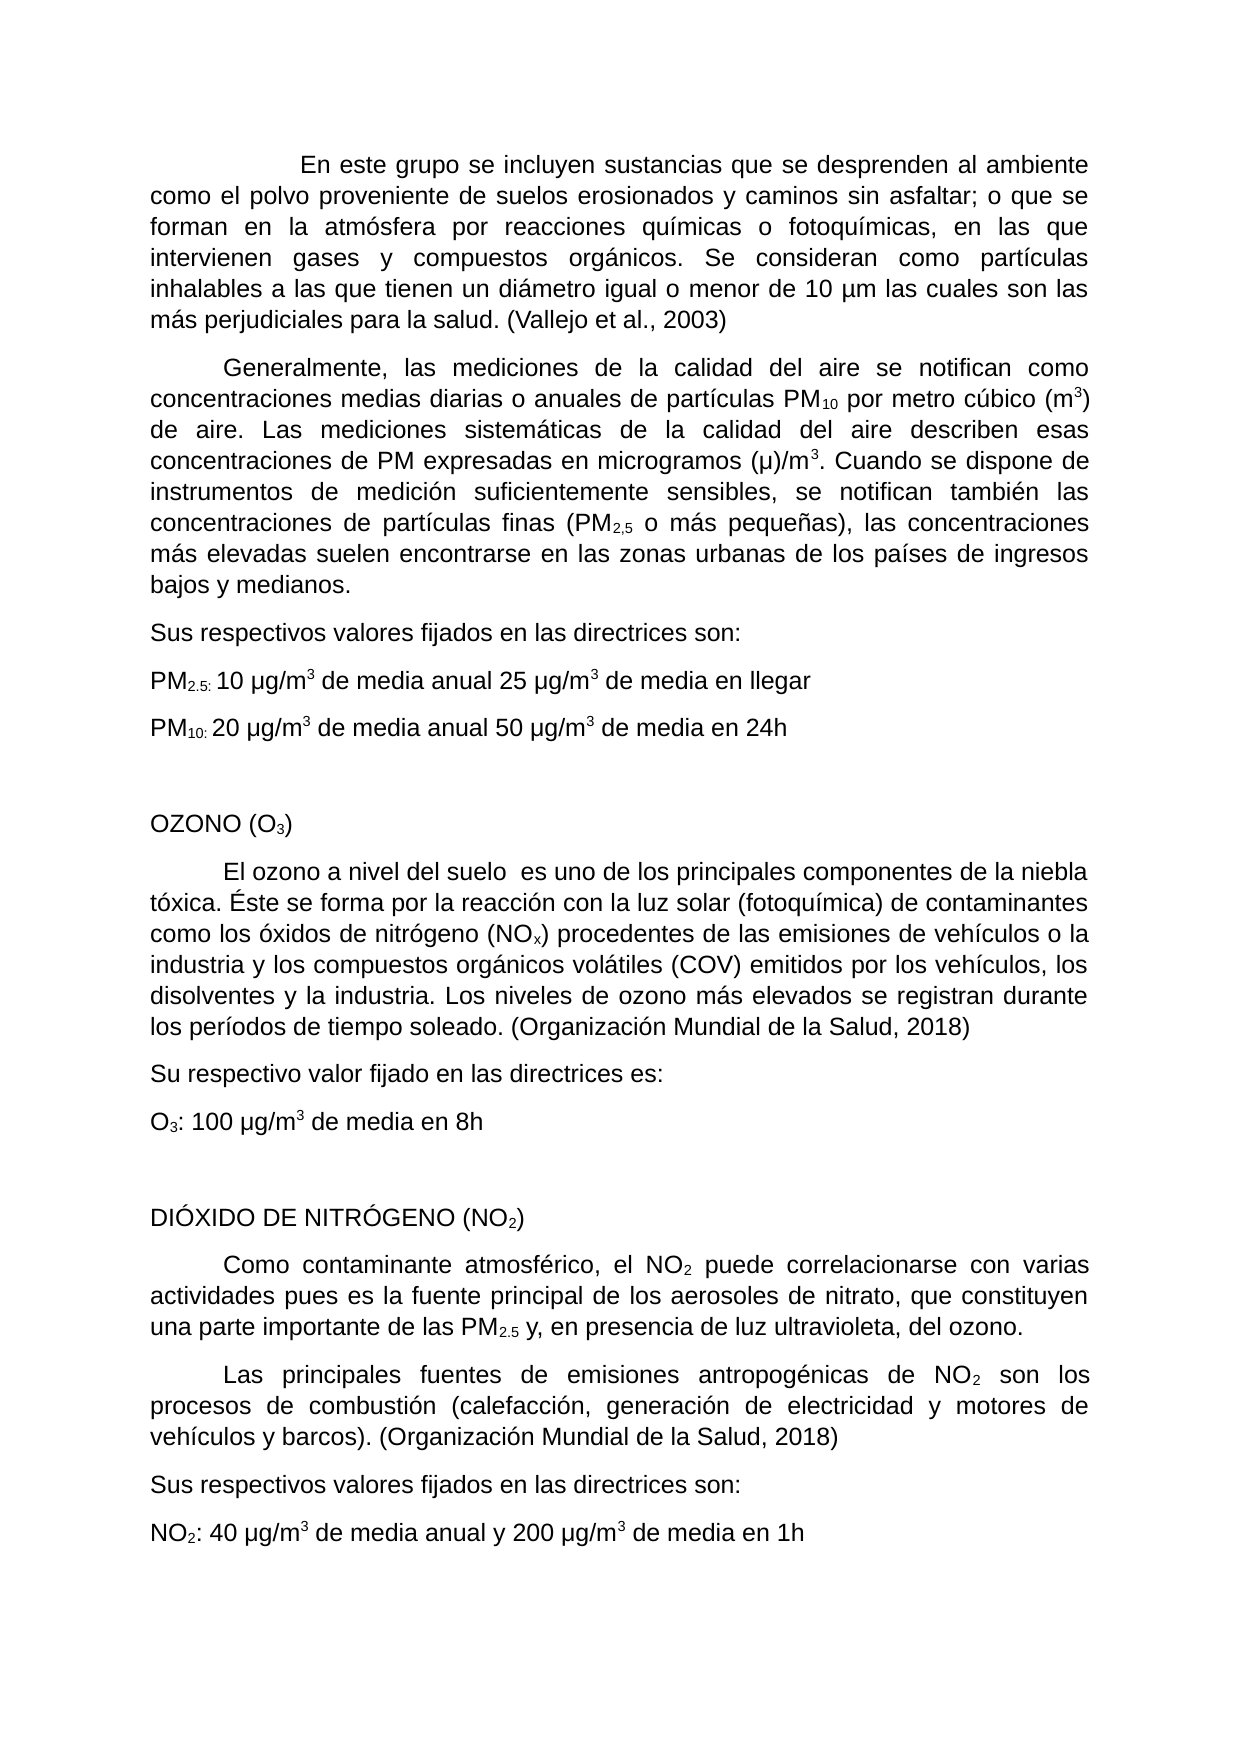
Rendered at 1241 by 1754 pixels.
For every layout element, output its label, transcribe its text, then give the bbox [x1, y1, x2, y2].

text O3: 100 μg/m3 de media en 8h [150, 1107, 1090, 1136]
text Las principales fuentes de emisiones antropogénicas de NO2 son los procesos de combustión (calefacción, generación de electricidad y motores de vehículos y barcos). (Organización Mundial de la Salud, 2018) [150, 1360, 1090, 1451]
text Sus respectivos valores fijados en las directrices son: [150, 618, 1090, 647]
text PM10: 20 μg/m3 de media anual 50 μg/m3 de media en 24h [150, 713, 1090, 742]
text NO2: 40 μg/m3 de media anual y 200 μg/m3 de media en 1h [150, 1517, 1090, 1546]
text OZONO (O3) [150, 809, 1090, 837]
text Generalmente, las mediciones de la calidad del aire se notifican como concentraciones medias diarias o anuales de partículas PM10 por metro cúbico (m3) de aire. Las mediciones sistemáticas de la calidad del aire describen esas concentraciones de PM expresadas en microgramos (μ)/m3. Cuando se dispone de instrumentos de medición suficientemente sensibles, se notifican también las concentraciones de partículas finas (PM2,5 o más pequeñas), las concentraciones más elevadas suelen encontrarse en las zonas urbanas de los países de ingresos bajos y medianos. [150, 353, 1090, 599]
text En este grupo se incluyen sustancias que se desprenden al ambiente como el polvo proveniente de suelos erosionados y caminos sin asfaltar; o que se forman en la atmósfera por reacciones químicas o fotoquímicas, en las que intervienen gases y compuestos orgánicos. Se consideran como partículas inhalables a las que tienen un diámetro igual o menor de 10 µm las cuales son las más perjudiciales para la salud. (Vallejo et al., 2003) [150, 150, 1090, 334]
text Su respectivo valor fijado en las directrices es: [150, 1059, 1090, 1088]
text Como contaminante atmosférico, el NO2 puede correlacionarse con varias actividades pues es la fuente principal de los aerosoles de nitrato, que constituyen una parte importante de las PM2.5 y, en presencia de luz ultravioleta, del ozono. [150, 1250, 1090, 1341]
text DIÓXIDO DE NITRÓGENO (NO2) [150, 1202, 1090, 1231]
text PM2.5: 10 μg/m3 de media anual 25 μg/m3 de media en llegar [150, 666, 1090, 694]
text El ozono a nivel del suelo es uno de los principales componentes de la niebla tóxica. Éste se forma por la reacción con la luz solar (fotoquímica) de contaminantes como los óxidos de nitrógeno (NOx) procedentes de las emisiones de vehículos o la industria y los compuestos orgánicos volátiles (COV) emitidos por los vehículos, los disolventes y la industria. Los niveles de ozono más elevados se registran durante los períodos de tiempo soleado. (Organización Mundial de la Salud, 2018) [150, 856, 1090, 1040]
text Sus respectivos valores fijados en las directrices son: [150, 1470, 1090, 1498]
